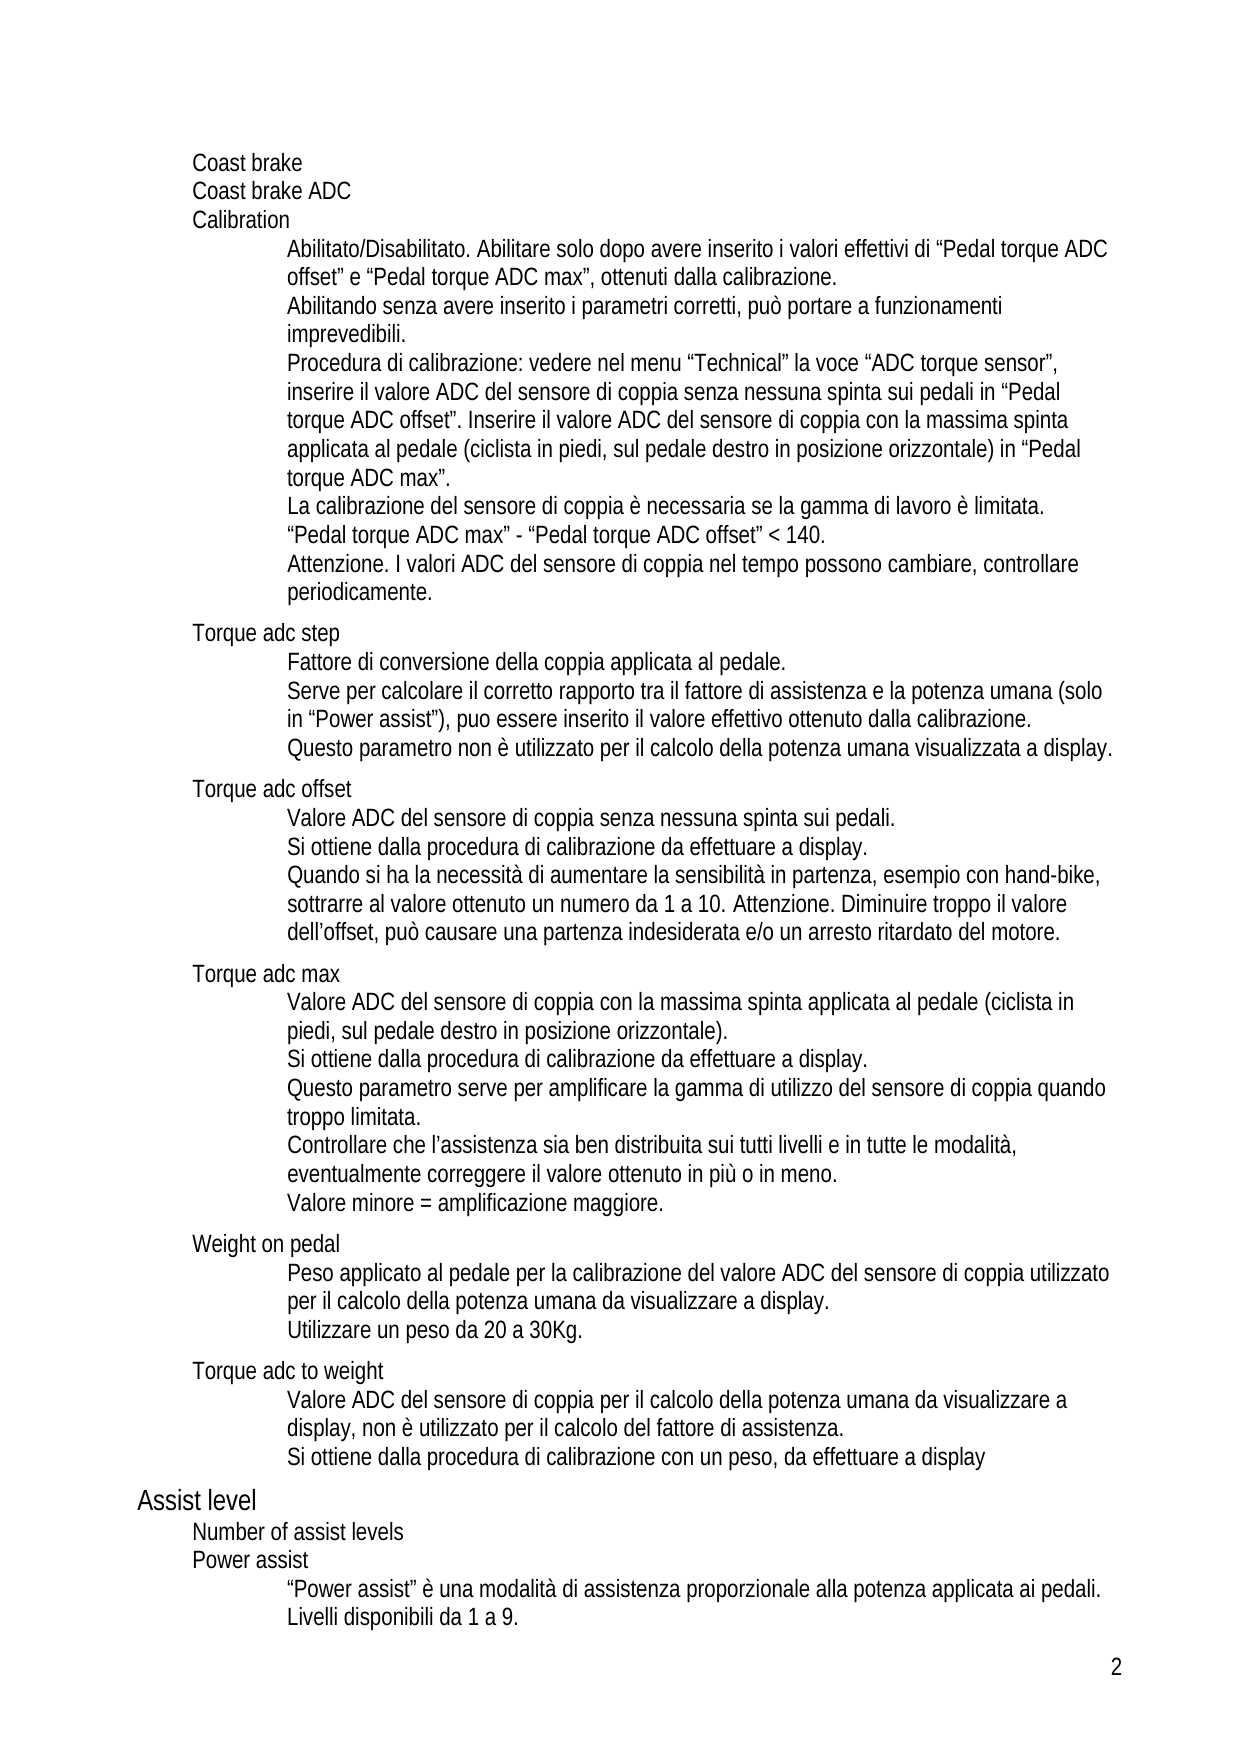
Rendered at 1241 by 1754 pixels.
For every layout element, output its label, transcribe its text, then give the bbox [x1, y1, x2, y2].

subtitle Controllare che l’assistenza sia ben distribuita sui tutti livelli e in tutte le modalità, eventualmente correggere il valore ottenuto in più o in meno. [287, 1130, 1122, 1188]
text Torque adc max [137, 958, 1122, 987]
subtitle Questo parametro serve per amplificare la gamma di utilizzo del sensore di coppia quando troppo limitata. [287, 1073, 1122, 1130]
text Abilitando senza avere inserito i parametri corretti, può portare a funzionamenti imprevedibili. [287, 291, 1122, 348]
subtitle Valore minore = amplificazione maggiore. [287, 1188, 1122, 1216]
text Torque adc to weight [137, 1356, 1122, 1384]
text Procedura di calibrazione: vedere nel menu “Technical” la voce “ADC torque sensor”, inserire il valore ADC del sensore di coppia senza nessuna spinta sui pedali in “Pedal torque ADC offset”. Inserire il valore ADC del sensore di coppia con la massima spinta applicata al pedale (ciclista in piedi, sul pedale destro in posizione orizzontale) in “Pedal torque ADC max”. [287, 348, 1122, 491]
text Utilizzare un peso da 20 a 30Kg. [287, 1315, 1122, 1343]
text Si ottiene dalla procedura di calibrazione con un peso, da effettuare a display [287, 1442, 1122, 1471]
text Si ottiene dalla procedura di calibrazione da effettuare a display. [287, 831, 1122, 860]
text Number of assist levels [137, 1516, 1122, 1545]
text Questo parametro non è utilizzato per il calcolo della potenza umana visualizzata a display. [287, 733, 1122, 762]
text Peso applicato al pedale per la calibrazione del valore ADC del sensore di coppia utilizzato per il calcolo della potenza umana da visualizzare a display. [287, 1257, 1122, 1315]
text Calibration [137, 205, 1122, 233]
subtitle Valore ADC del sensore di coppia con la massima spinta applicata al pedale (ciclista in piedi, sul pedale destro in posizione orizzontale). [287, 987, 1122, 1044]
text Assist level [137, 1483, 1122, 1516]
text Coast brake [137, 148, 1122, 176]
subtitle Valore ADC del sensore di coppia senza nessuna spinta sui pedali. [287, 803, 1122, 831]
text Torque adc offset [137, 774, 1122, 803]
text Attenzione. I valori ADC del sensore di coppia nel tempo possono cambiare, controllare periodicamente. [287, 549, 1122, 606]
text Torque adc step [137, 618, 1122, 647]
text Power assist [137, 1545, 1122, 1574]
text Si ottiene dalla procedura di calibrazione da effettuare a display. [287, 1044, 1122, 1073]
text La calibrazione del sensore di coppia è necessaria se la gamma di lavoro è limitata. [287, 491, 1122, 520]
text Abilitato/Disabilitato. Abilitare solo dopo avere inserito i valori effettivi di “Pedal torque ADC offset” e “Pedal torque ADC max”, ottenuti dalla calibrazione. [287, 233, 1122, 291]
text Valore ADC del sensore di coppia per il calcolo della potenza umana da visualizzare a display, non è utilizzato per il calcolo del fattore di assistenza. [287, 1384, 1122, 1442]
text Fattore di conversione della coppia applicata al pedale. [287, 647, 1122, 676]
text “Power assist” è una modalità di assistenza proporzionale alla potenza applicata ai pedali. [287, 1574, 1122, 1602]
text Serve per calcolare il corretto rapporto tra il fattore di assistenza e la potenza umana (solo in “Power assist”), puo essere inserito il valore effettivo ottenuto dalla calibrazione. [287, 676, 1122, 733]
text Quando si ha la necessità di aumentare la sensibilità in partenza, esempio con hand-bike, sottrarre al valore ottenuto un numero da 1 a 10. Attenzione. Diminuire troppo il valore dell’offset, può causare una partenza indesiderata e/o un arresto ritardato del motore. [287, 860, 1122, 946]
text Coast brake ADC [137, 176, 1122, 205]
text Livelli disponibili da 1 a 9. [287, 1602, 1122, 1631]
text Weight on pedal [137, 1229, 1122, 1257]
text “Pedal torque ADC max” - “Pedal torque ADC offset” < 140. [287, 520, 1122, 549]
